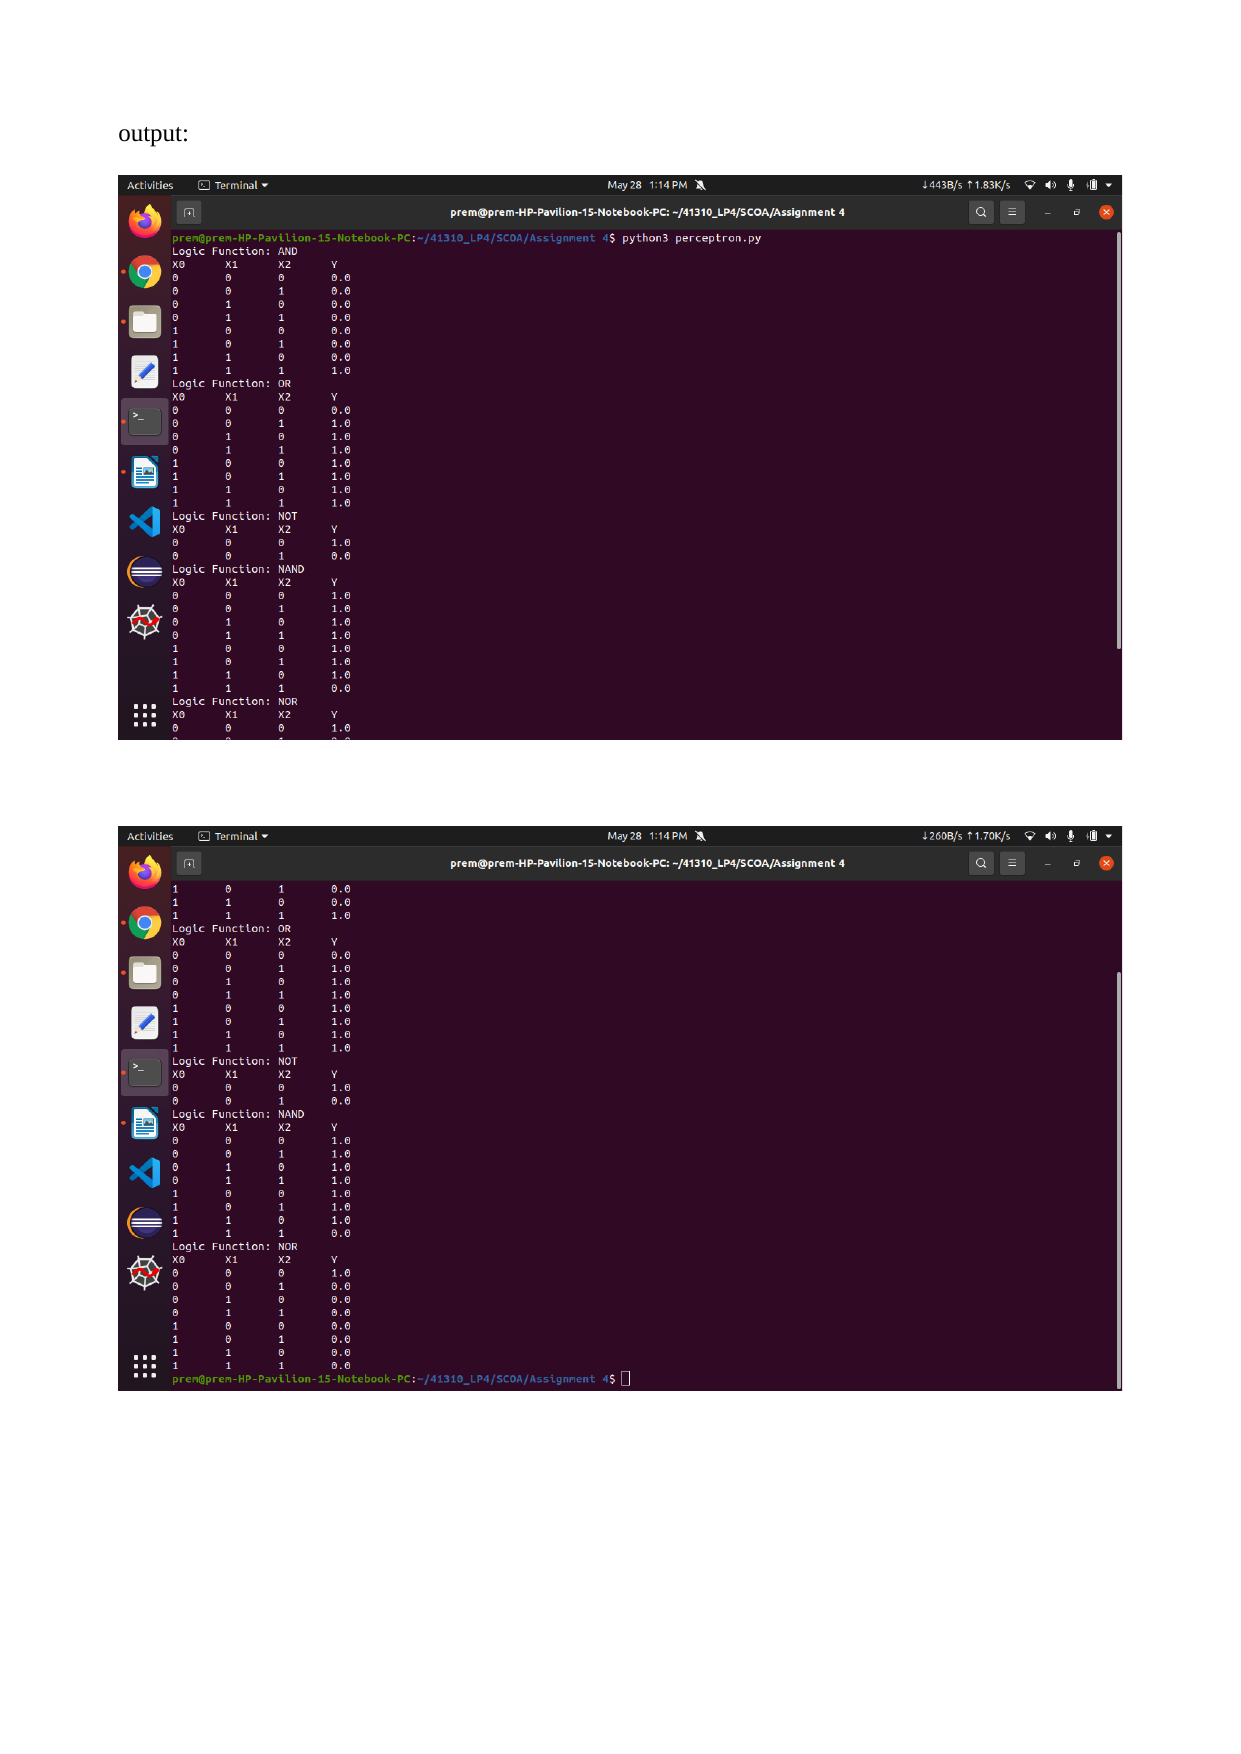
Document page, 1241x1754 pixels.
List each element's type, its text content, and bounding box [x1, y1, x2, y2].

text output: [118, 118, 1122, 147]
picture [118, 175, 1123, 740]
picture [118, 826, 1123, 1391]
